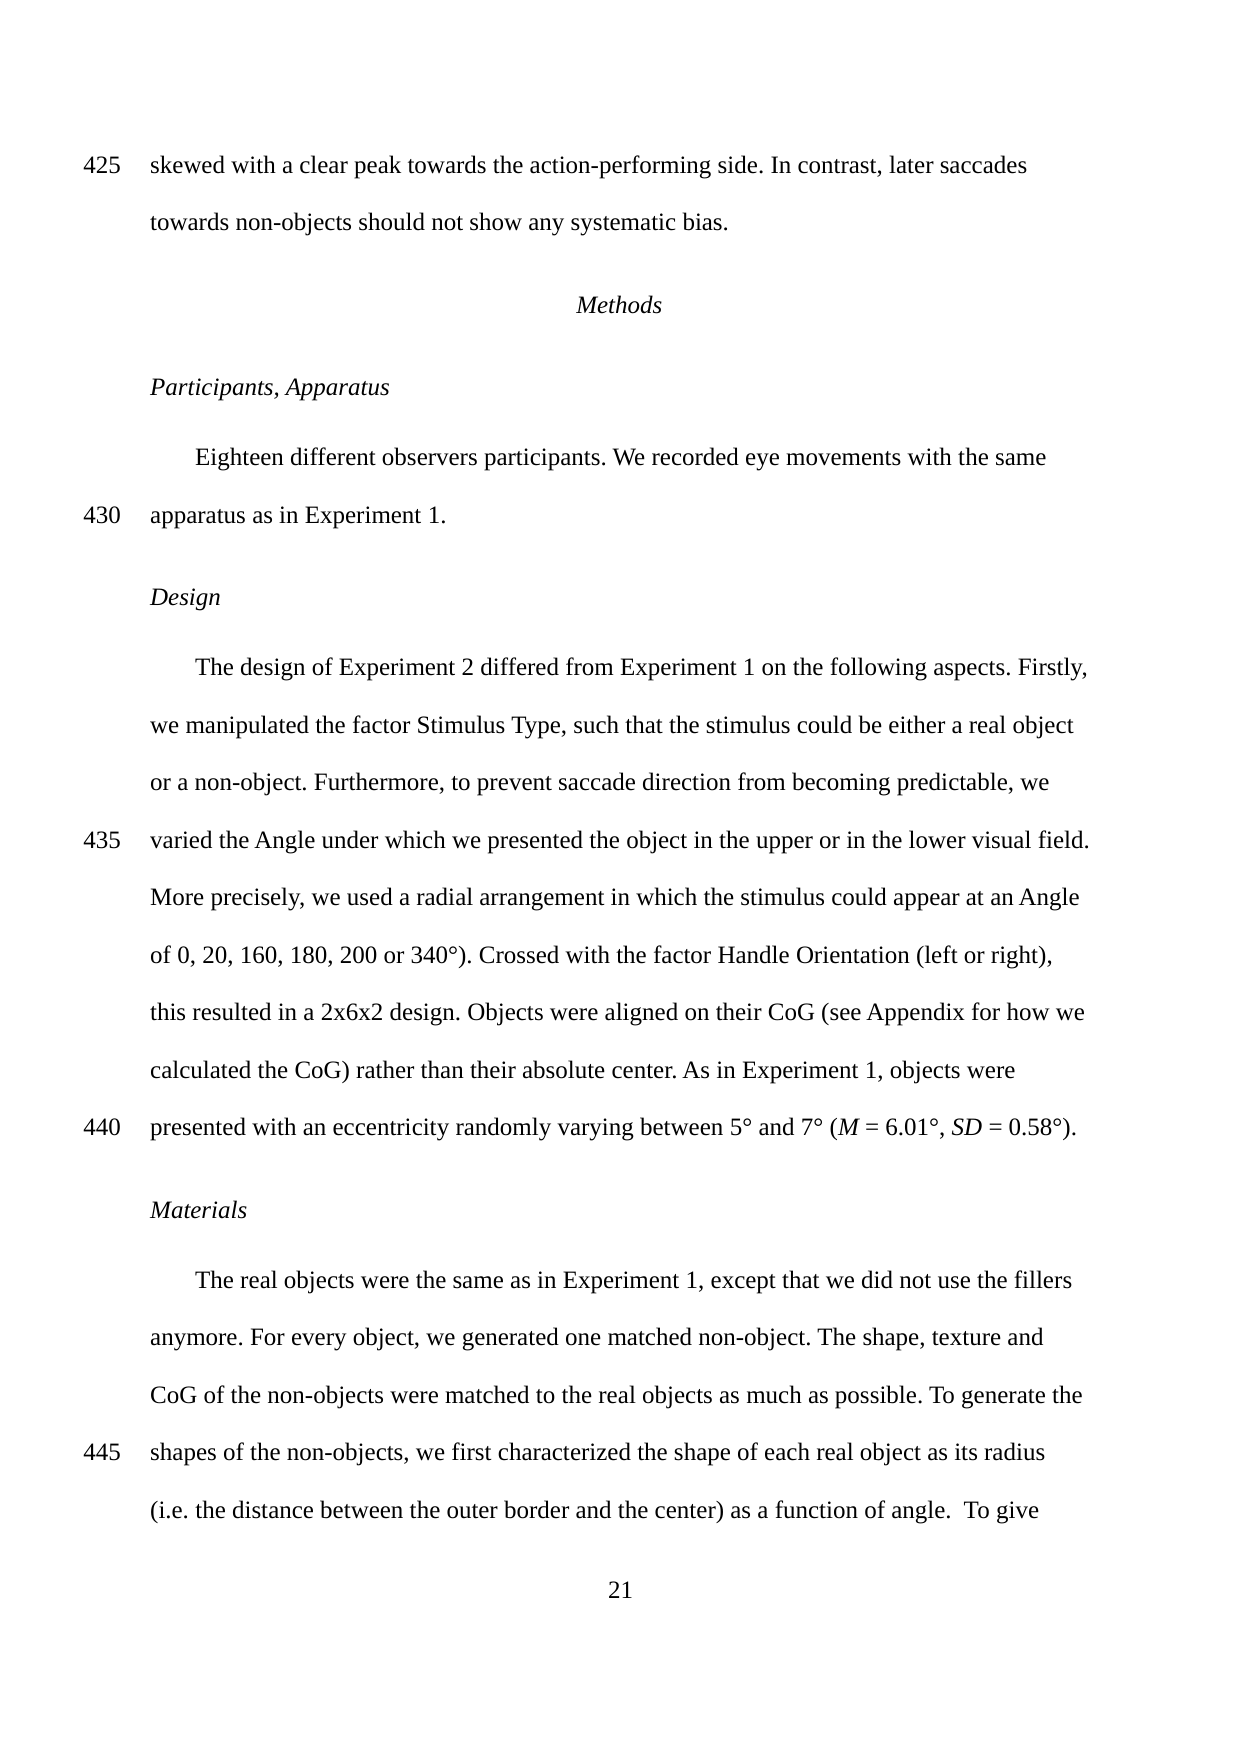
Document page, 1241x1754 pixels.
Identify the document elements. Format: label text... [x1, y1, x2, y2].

text skewed with a clear peak towards the action-performing side. In contrast, later saccades towards non-objects should not show any systematic bias. [150, 150, 1091, 236]
subtitle Materials [150, 1195, 1091, 1224]
text The real objects were the same as in Experiment 1, except that we did not use the fillers anymore. For every object, we generated one matched non-object. The shape, texture and CoG of the non-objects were matched to the real objects as much as possible. To generate the shapes of the non-objects, we first characterized the shape of each real object as its radius (i.e. the distance between the outer border and the center) as a function of angle. To give [150, 1265, 1091, 1524]
subtitle Design [150, 582, 1091, 611]
subtitle Methods [150, 290, 1091, 319]
text The design of Experiment 2 differed from Experiment 1 on the following aspects. Firstly, we manipulated the factor Stimulus Type, such that the stimulus could be either a real object or a non-object. Furthermore, to prevent saccade direction from becoming predictable, we varied the Angle under which we presented the object in the upper or in the lower visual field. More precisely, we used a radial arrangement in which the stimulus could appear at an Angle of 0, 20, 160, 180, 200 or 340°). Crossed with the factor Handle Orientation (left or right), this resulted in a 2x6x2 design. Objects were aligned on their CoG (see Appendix for how we calculated the CoG) rather than their absolute center. As in Experiment 1, objects were presented with an eccentricity randomly varying between 5° and 7° (M = 6.01°, SD = 0.58°). [150, 652, 1091, 1141]
text Eighteen different observers participants. We recorded eye movements with the same apparatus as in Experiment 1. [150, 442, 1091, 529]
subtitle Participants, Apparatus [150, 372, 1091, 401]
